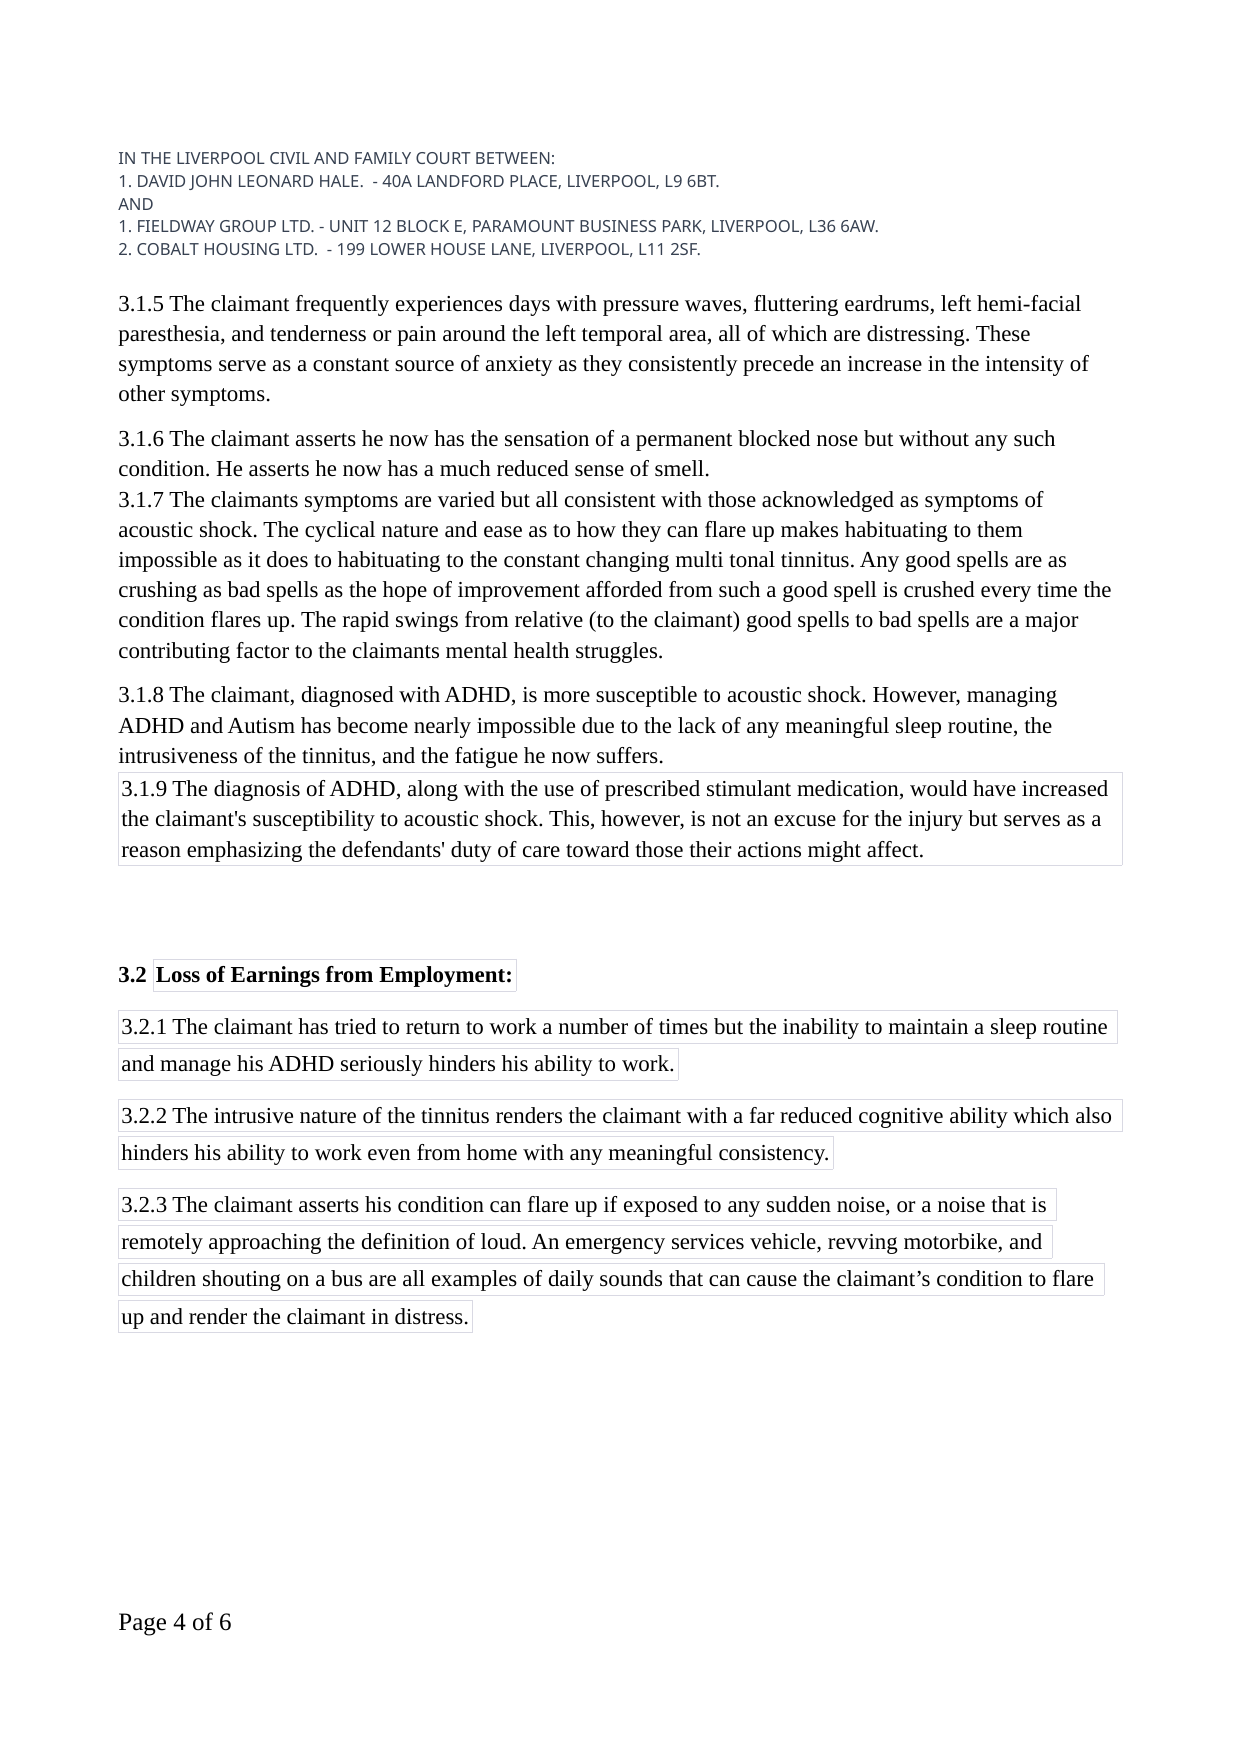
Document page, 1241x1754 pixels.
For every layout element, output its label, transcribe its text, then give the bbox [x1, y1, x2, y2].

text 3.1.8 The claimant, diagnosed with ADHD, is more susceptible to acoustic shock. However, managing ADHD and Autism has become nearly impossible due to the lack of any meaningful sleep routine, the intrusiveness of the tinnitus, and the fatigue he now suffers. [118, 682, 1122, 768]
text 3.2.3 The claimant asserts his condition can flare up if exposed to any sudden noise, or a noise that is remotely approaching the definition of loud. An emergency services vehicle, revving motorbike, and children shouting on a bus are all examples of daily sounds that can cause the claimant’s condition to flare up and render the claimant in distress. [118, 1188, 1122, 1332]
text 3.2.1 The claimant has tried to return to work a number of times but the inability to maintain a sleep routine and manage his ADHD seriously hinders his ability to work. [118, 1010, 1122, 1080]
text 3.1.9 The diagnosis of ADHD, along with the use of prescribed stimulant medication, would have increased the claimant's susceptibility to acoustic shock. This, however, is not an excuse for the injury but serves as a reason emphasizing the defendants' duty of care toward those their actions might affect. [119, 773, 1122, 865]
text 3.2 Loss of Earnings from Employment: [118, 958, 516, 991]
text [517, 958, 1122, 991]
text 3.1.6 The claimant asserts he now has the sensation of a permanent blocked nose but without any such condition. He asserts he now has a much reduced sense of smell. 3.1.7 The claimants symptoms are varied but all consistent with those acknowledged as symptoms of acoustic shock. The cyclical nature and ease as to how they can flare up makes habituating to them impossible as it does to habituating to the constant changing multi tonal tinnitus. Any good spells are as crushing as bad spells as the hope of improvement afforded from such a good spell is crushed every time the condition flares up. The rapid swings from relative (to the claimant) good spells to bad spells are a major contributing factor to the claimants mental health struggles. [118, 425, 1122, 663]
text 3.1.5 The claimant frequently experiences days with pressure waves, fluttering eardrums, left hemi-facial paresthesia, and tenderness or pain around the left temporal area, all of which are distressing. These symptoms serve as a constant source of anxiety as they consistently precede an increase in the intensity of other symptoms. [118, 290, 1122, 407]
text 3.2.2 The intrusive nature of the tinnitus renders the claimant with a far reduced cognitive ability which also [119, 1100, 1122, 1131]
text hinders his ability to work even from home with any meaningful consistency. [118, 1132, 1122, 1169]
